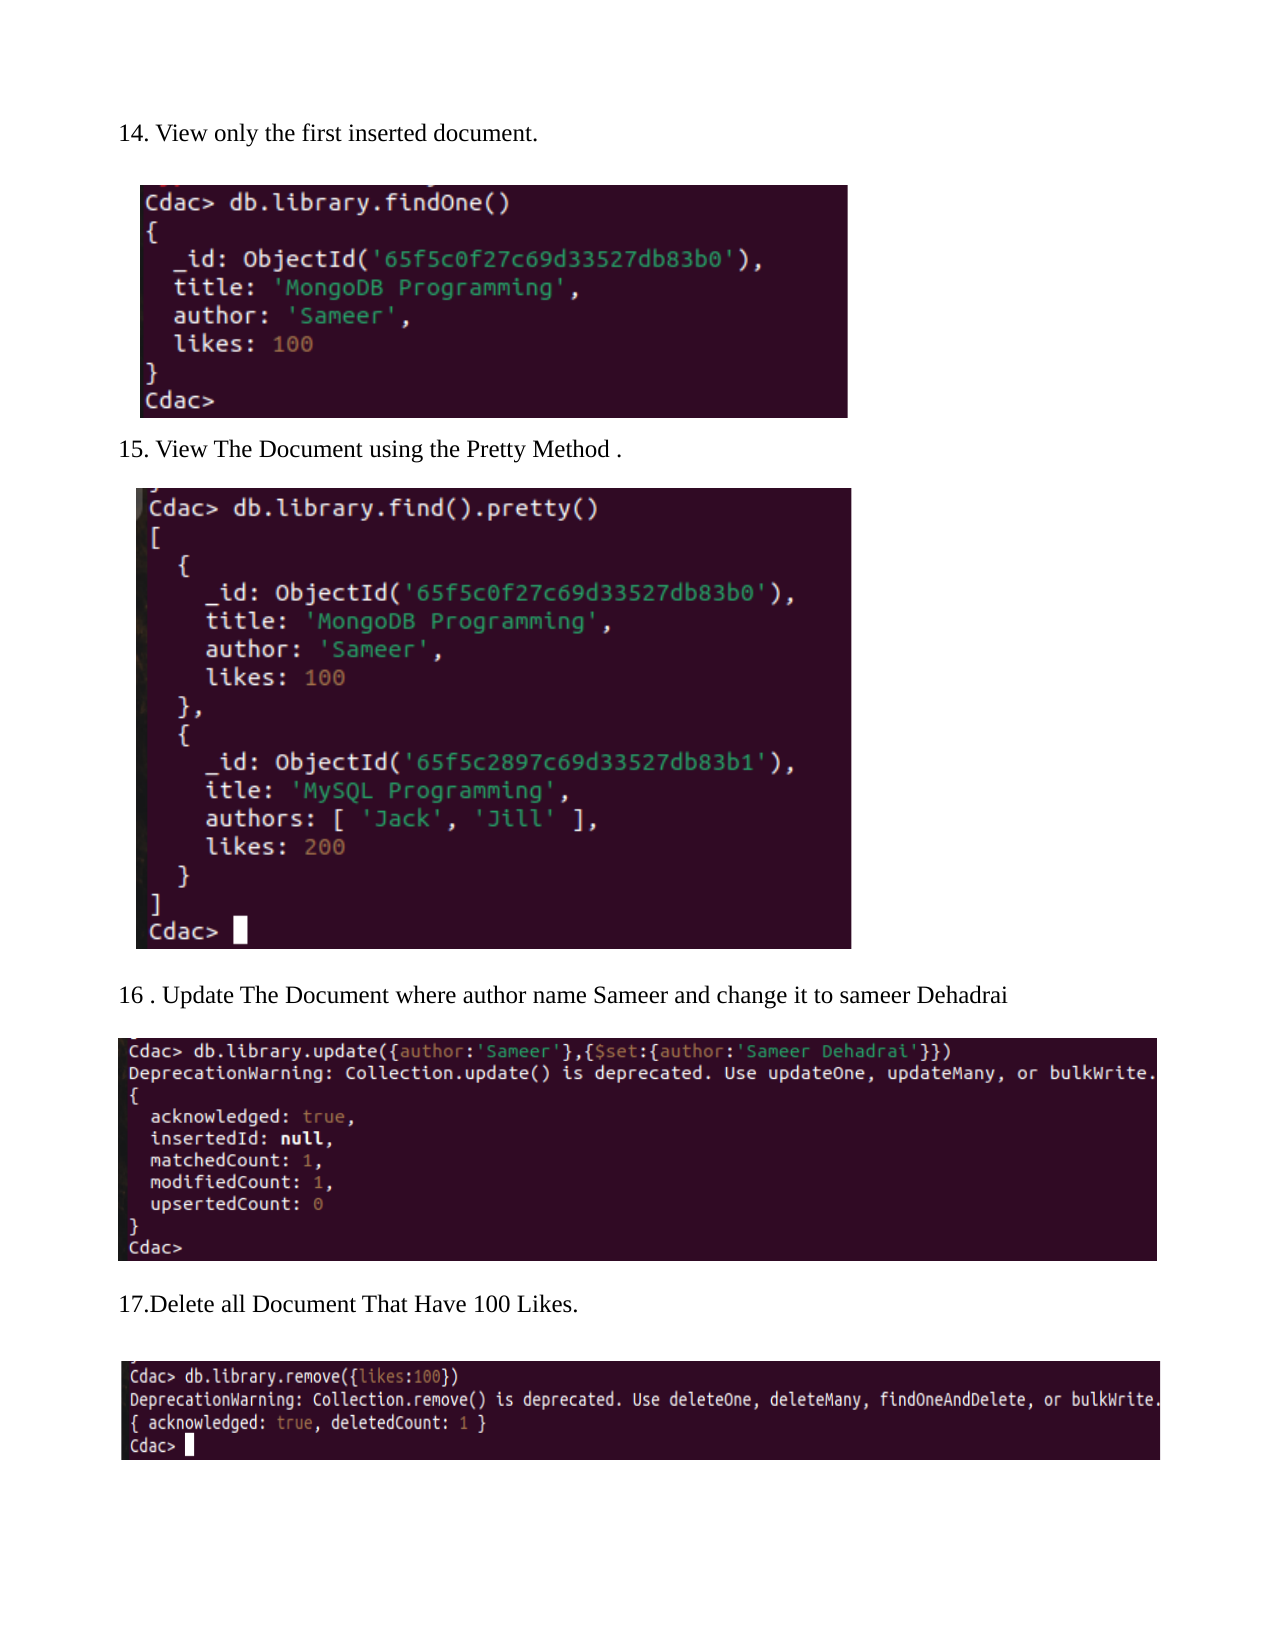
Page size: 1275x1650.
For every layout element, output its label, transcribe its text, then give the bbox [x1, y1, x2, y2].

picture [118, 1038, 1157, 1261]
text 16 . Update The Document where author name Sameer and change it to sameer Dehadrai [118, 981, 1157, 1009]
picture [140, 185, 848, 418]
picture [136, 488, 852, 949]
text 17.Delete all Document That Have 100 Likes. [118, 1289, 1157, 1318]
picture [121, 1361, 1161, 1460]
text 15. View The Document using the Pretty Method . [118, 434, 1157, 463]
text 14. View only the first inserted document. [118, 118, 1157, 147]
